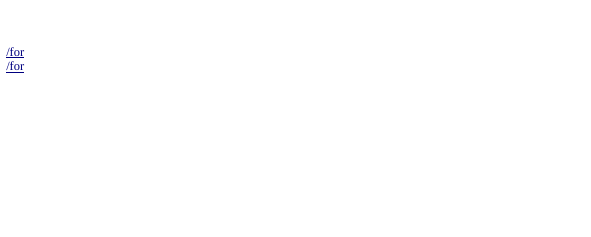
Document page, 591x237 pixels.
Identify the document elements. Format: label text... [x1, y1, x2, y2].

table_cell [337, 6, 584, 33]
table_cell [6, 6, 337, 33]
text /for [6, 45, 584, 59]
text /for [6, 59, 584, 73]
